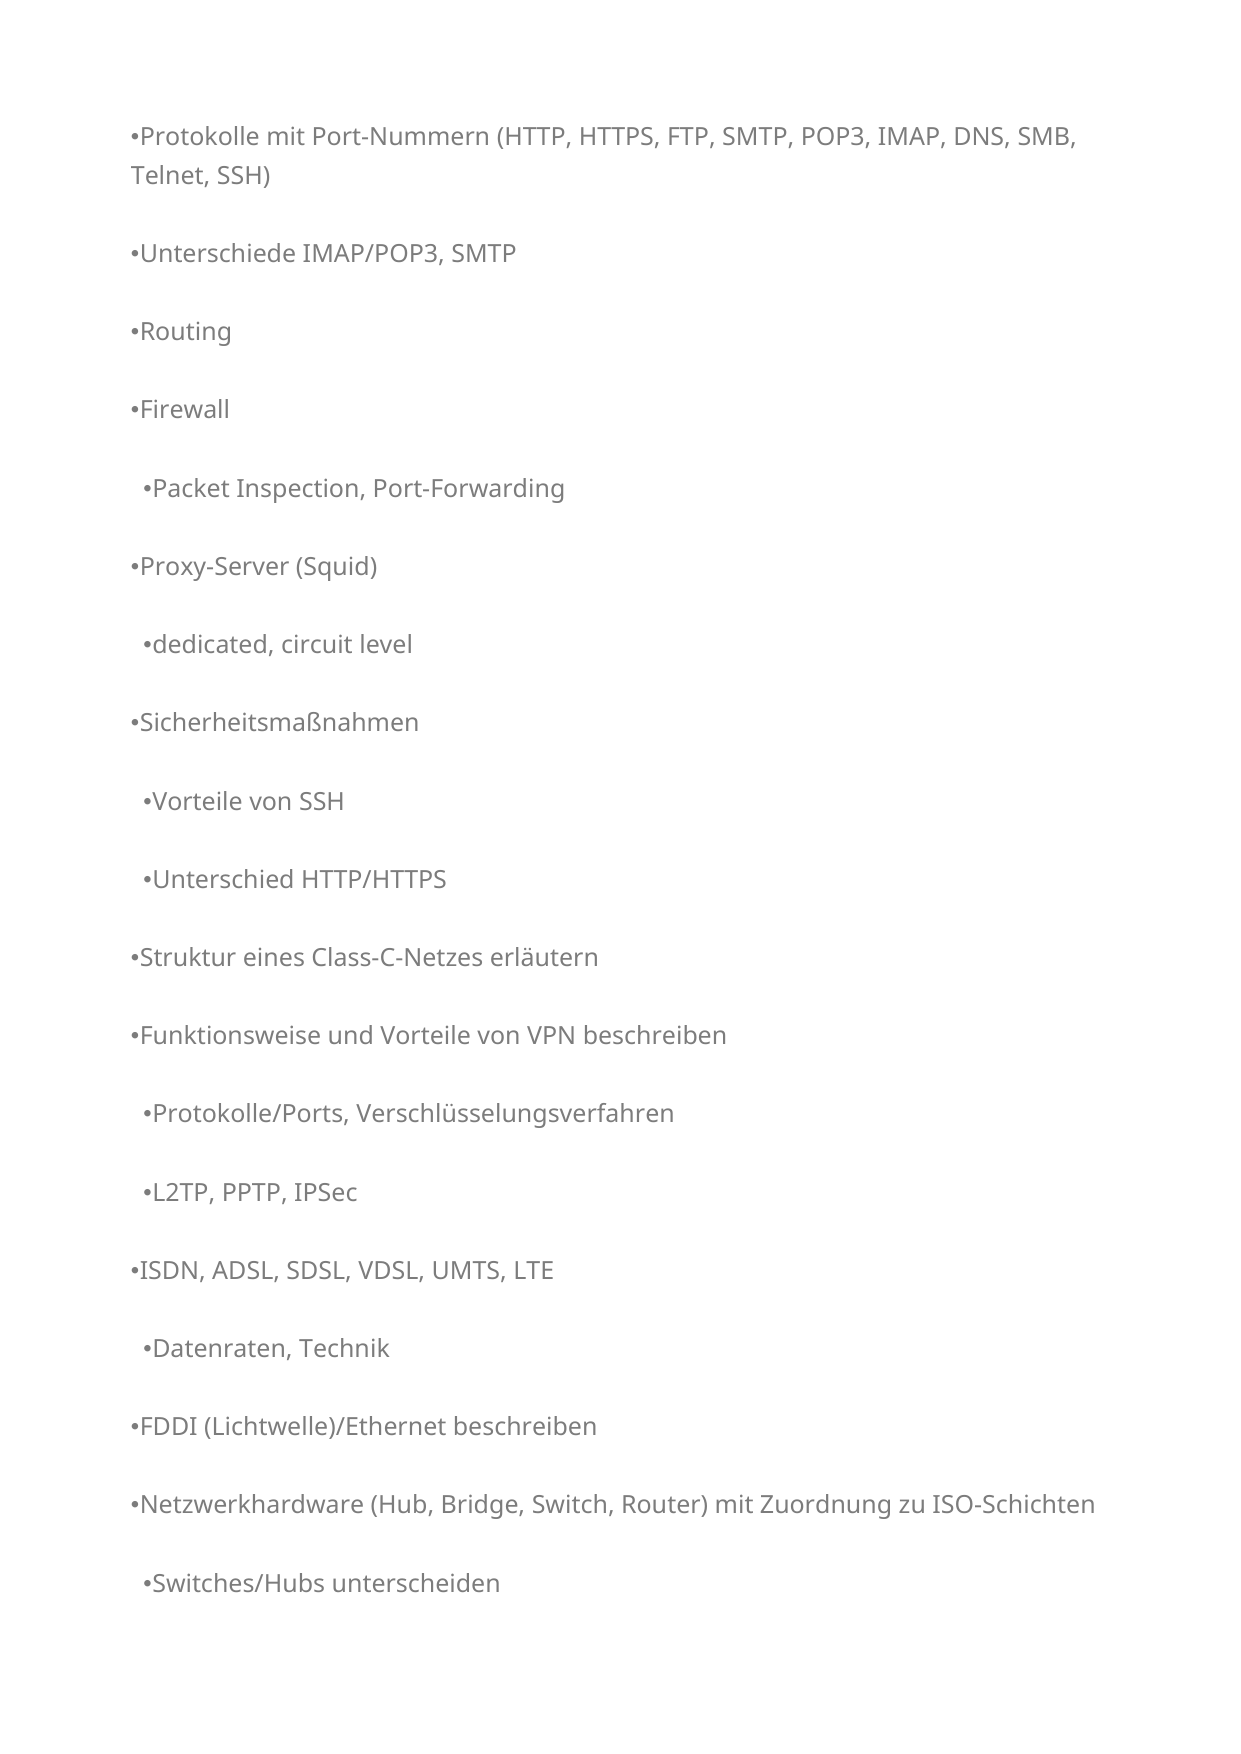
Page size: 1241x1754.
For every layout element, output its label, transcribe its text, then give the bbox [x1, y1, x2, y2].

list dedicated, circuit level [118, 627, 1122, 661]
list Sicherheitsmaßnahmen [118, 705, 1122, 739]
list L2TP, PPTP, IPSec [118, 1174, 1122, 1208]
list Funktionsweise und Vorteile von VPN beschreiben [118, 1018, 1122, 1052]
list Proxy-Server (Squid) [118, 548, 1122, 582]
list Unterschiede IMAP/POP3, SMTP [118, 236, 1122, 269]
list Netzwerkhardware (Hub, Bridge, Switch, Router) mit Zuordnung zu ISO-Schichten [118, 1487, 1122, 1521]
list Firewall [118, 392, 1122, 426]
list Datenraten, Technik [118, 1331, 1122, 1365]
list Packet Inspection, Port-Forwarding [118, 470, 1122, 504]
list Vorteile von SSH [118, 783, 1122, 817]
list Switches/Hubs unterscheiden [118, 1565, 1122, 1599]
list Routing [118, 314, 1122, 348]
list ISDN, ADSL, SDSL, VDSL, UMTS, LTE [118, 1252, 1122, 1287]
list Protokolle mit Port-Nummern (HTTP, HTTPS, FTP, SMTP, POP3, IMAP, DNS, SMB, Telnet, SSH) [118, 118, 1122, 191]
list Protokolle/Ports, Verschlüsselungsverfahren [118, 1096, 1122, 1130]
list Struktur eines Class-C-Netzes erläutern [118, 939, 1122, 974]
list FDDI (Lichtwelle)/Ethernet beschreiben [118, 1409, 1122, 1443]
list Unterschied HTTP/HTTPS [118, 861, 1122, 895]
